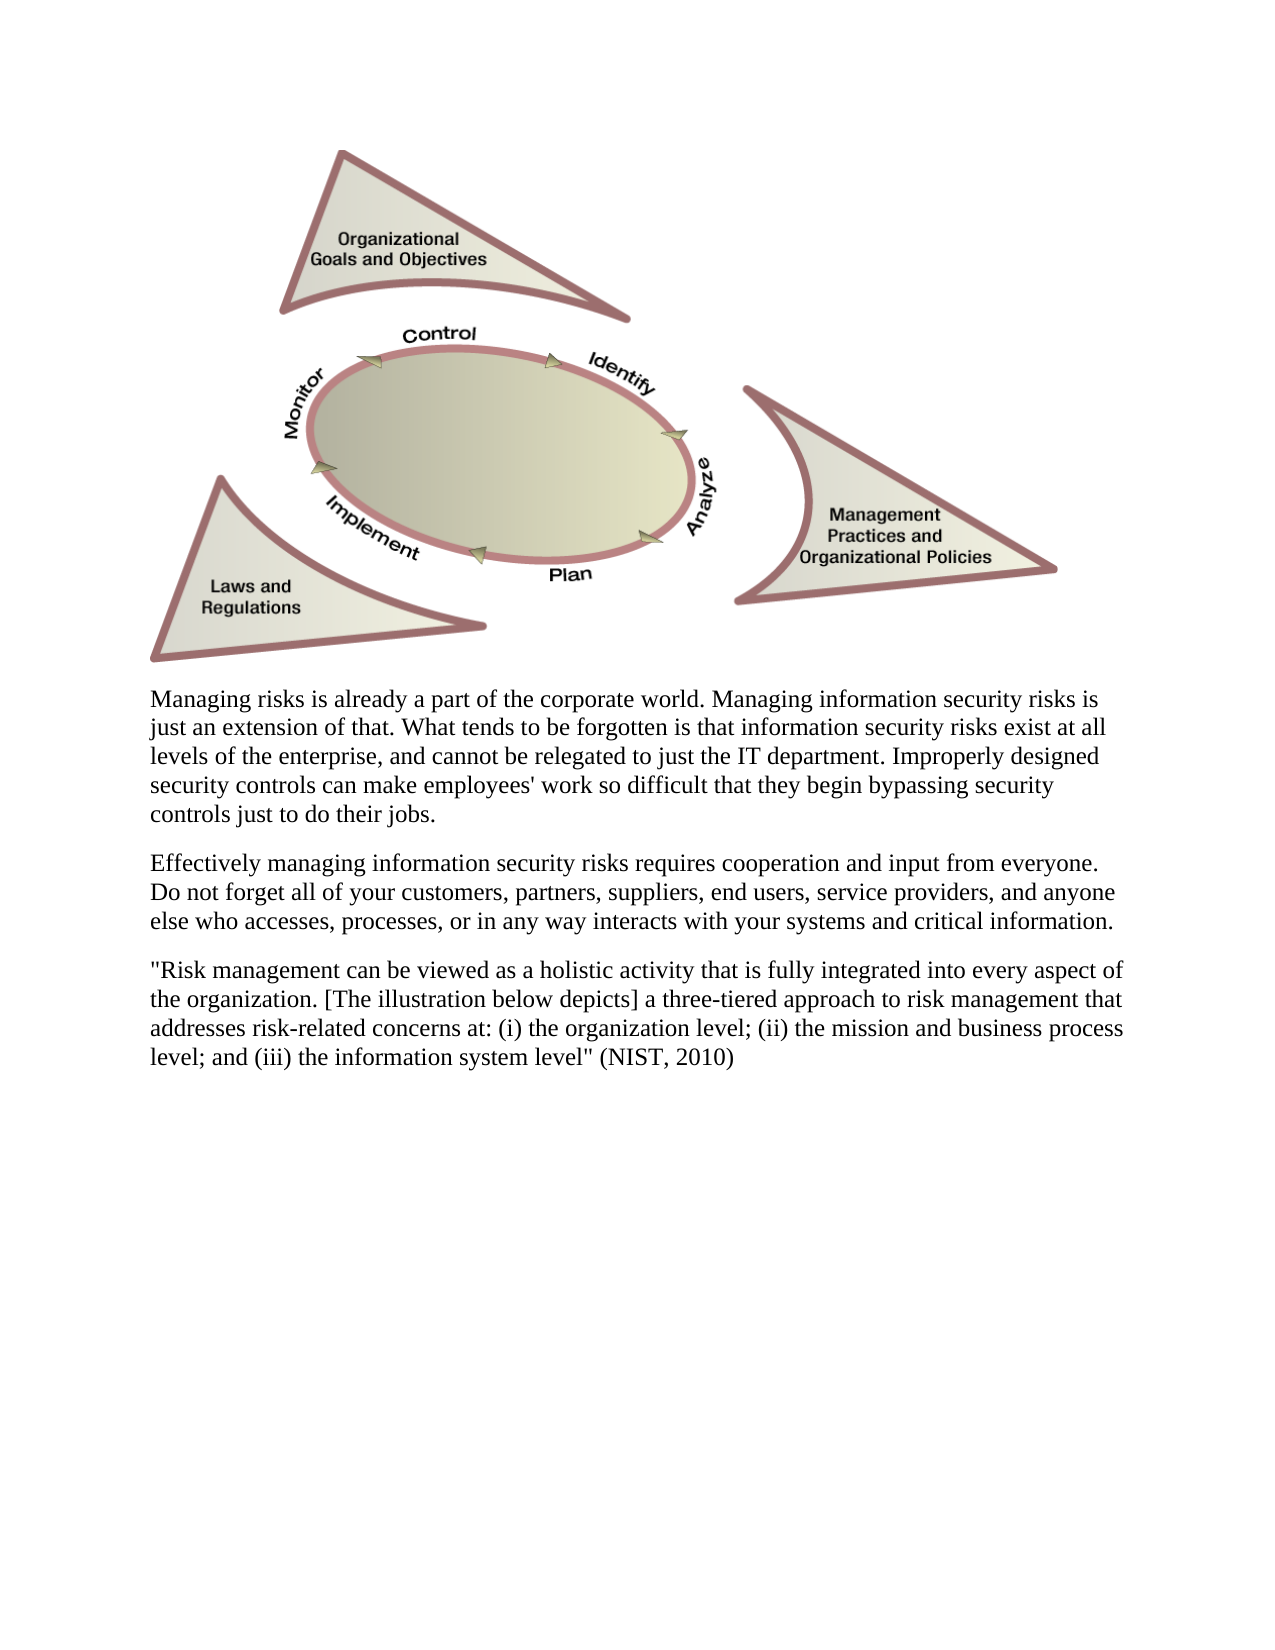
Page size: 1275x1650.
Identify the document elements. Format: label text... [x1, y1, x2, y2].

text Effectively managing information security risks requires cooperation and input from everyone. Do not forget all of your customers, partners, suppliers, end users, service providers, and anyone else who accesses, processes, or in any way interacts with your systems and critical information. [150, 848, 1125, 934]
text "Risk management can be viewed as a holistic activity that is fully integrated into every aspect of the organization. [The illustration below depicts] a three-tiered approach to risk management that addresses risk-related concerns at: (i) the organization level; (ii) the mission and business process level; and (iii) the information system level" (NIST, 2010) [150, 955, 1125, 1070]
text Managing risks is already a part of the corporate world. Managing information security risks is just an extension of that. What tends to be forgotten is that information security risks exist at all levels of the enterprise, and cannot be relegated to just the IT department. Improperly designed security controls can make employees' work so difficult that they begin bypassing security controls just to do their jobs. [150, 684, 1125, 827]
